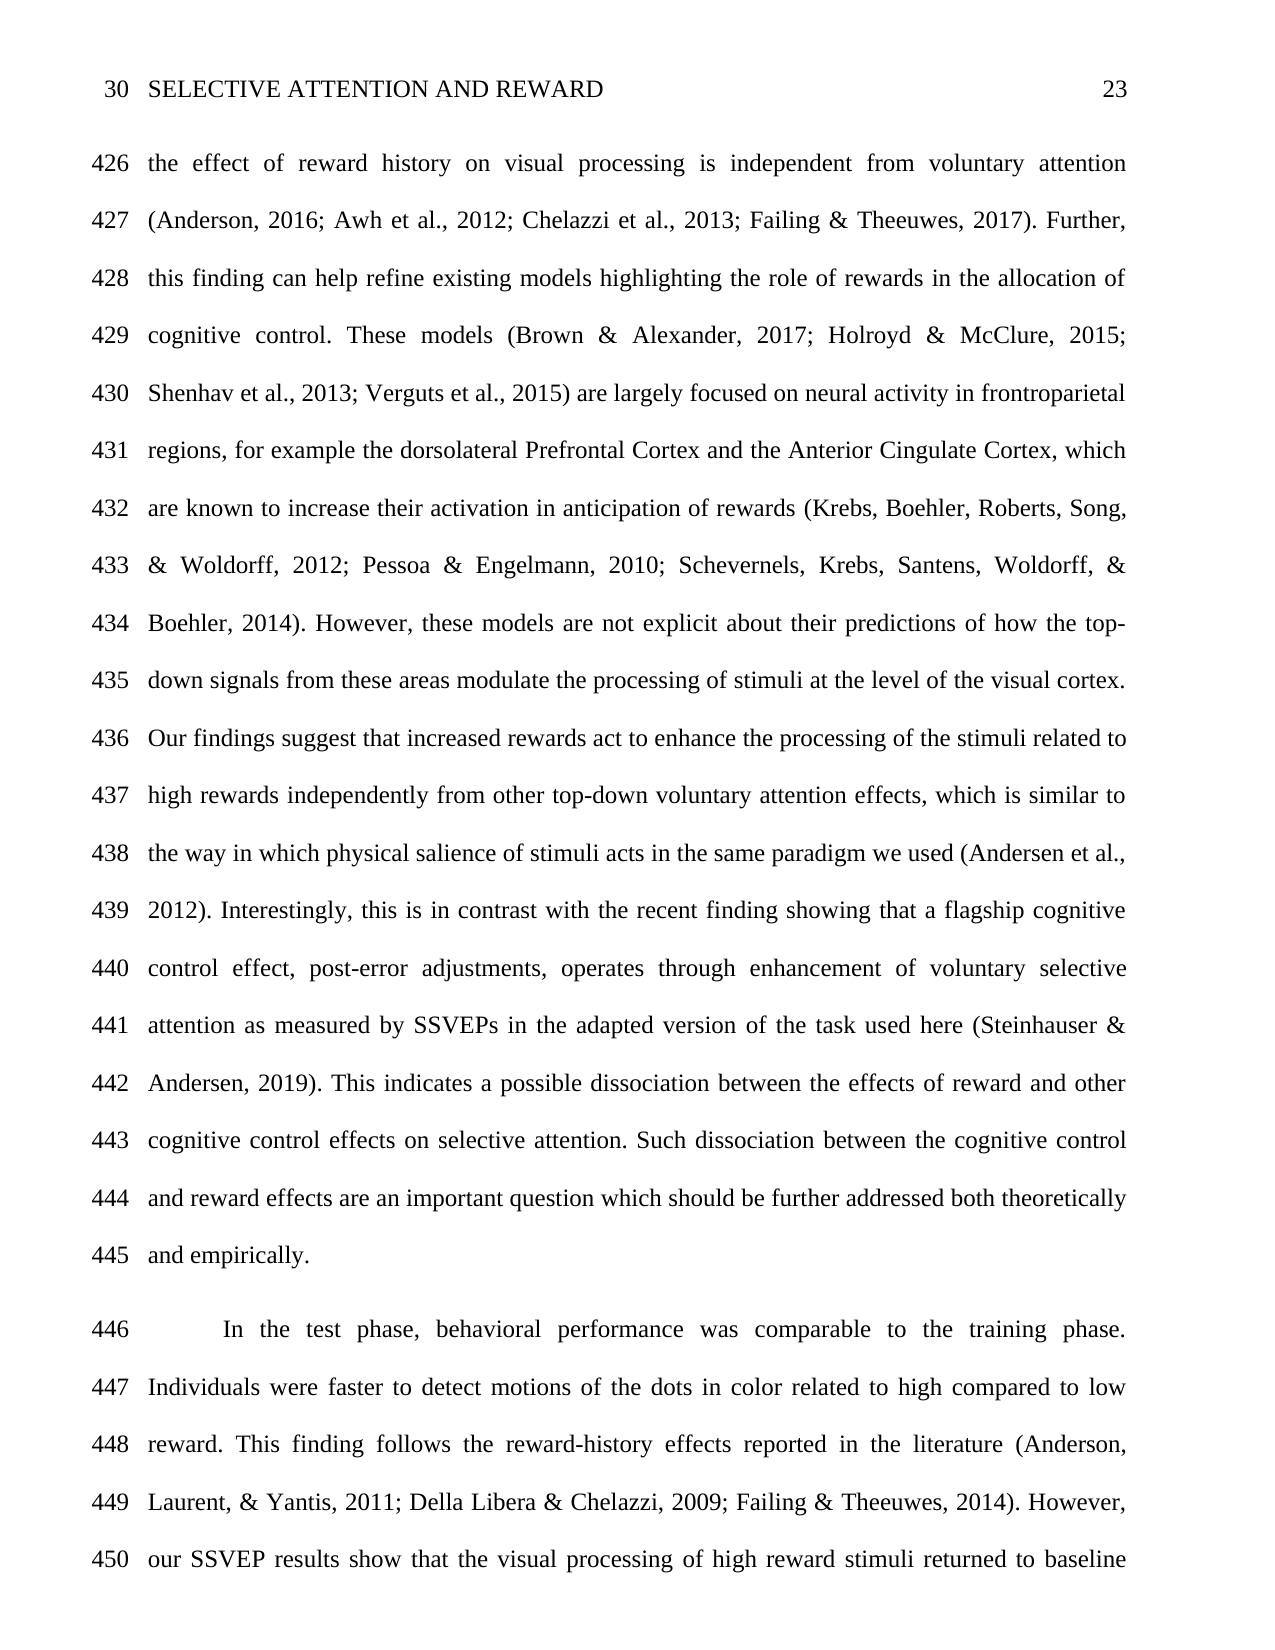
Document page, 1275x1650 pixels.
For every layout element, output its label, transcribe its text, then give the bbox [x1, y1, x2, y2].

text the effect of reward history on visual processing is independent from voluntary attention (Anderson, 2016; Awh et al., 2012; Chelazzi et al., 2013; Failing & Theeuwes, 2017). Further, this finding can help refine existing models highlighting the role of rewards in the allocation of cognitive control. These models (Brown & Alexander, 2017; Holroyd & McClure, 2015; Shenhav et al., 2013; Verguts et al., 2015) are largely focused on neural activity in frontroparietal regions, for example the dorsolateral Prefrontal Cortex and the Anterior Cingulate Cortex, which are known to increase their activation in anticipation of rewards (Krebs, Boehler, Roberts, Song, & Woldorff, 2012; Pessoa & Engelmann, 2010; Schevernels, Krebs, Santens, Woldorff, & Boehler, 2014). However, these models are not explicit about their predictions of how the top-down signals from these areas modulate the processing of stimuli at the level of the visual cortex. Our findings suggest that increased rewards act to enhance the processing of the stimuli related to high rewards independently from other top-down voluntary attention effects, which is similar to the way in which physical salience of stimuli acts in the same paradigm we used (Andersen et al., 2012). Interestingly, this is in contrast with the recent finding showing that a flagship cognitive control effect, post-error adjustments, operates through enhancement of voluntary selective attention as measured by SSVEPs in the adapted version of the task used here (Steinhauser & Andersen, 2019). This indicates a possible dissociation between the effects of reward and other cognitive control effects on selective attention. Such dissociation between the cognitive control and reward effects are an important question which should be further addressed both theoretically and empirically. [148, 148, 1127, 1269]
text In the test phase, behavioral performance was comparable to the training phase. Individuals were faster to detect motions of the dots in color related to high compared to low reward. This finding follows the reward-history effects reported in the literature (Anderson, Laurent, & Yantis, 2011; Della Libera & Chelazzi, 2009; Failing & Theeuwes, 2014). However, our SSVEP results show that the visual processing of high reward stimuli returned to baseline [148, 1314, 1127, 1573]
